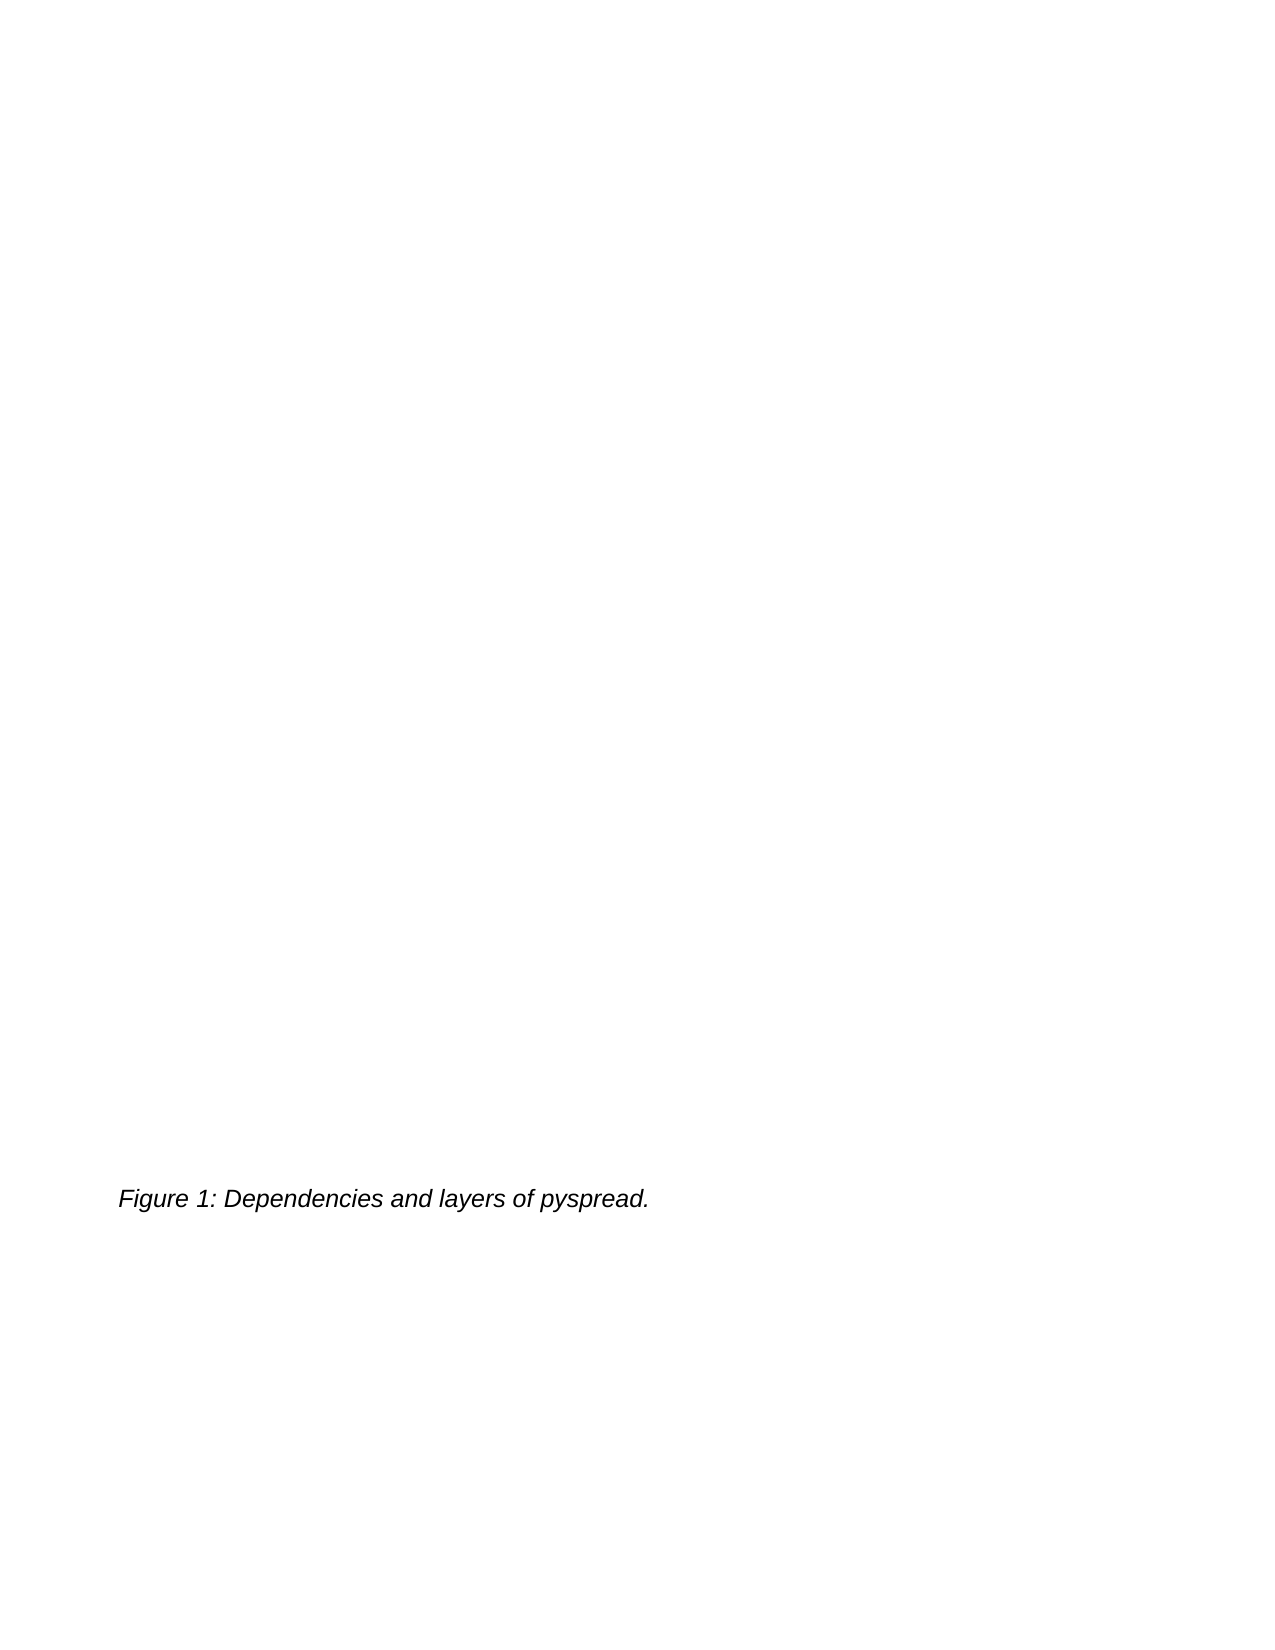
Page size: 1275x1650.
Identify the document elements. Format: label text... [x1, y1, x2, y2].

text Figure 1: Dependencies and layers of pyspread. [118, 1184, 1157, 1213]
